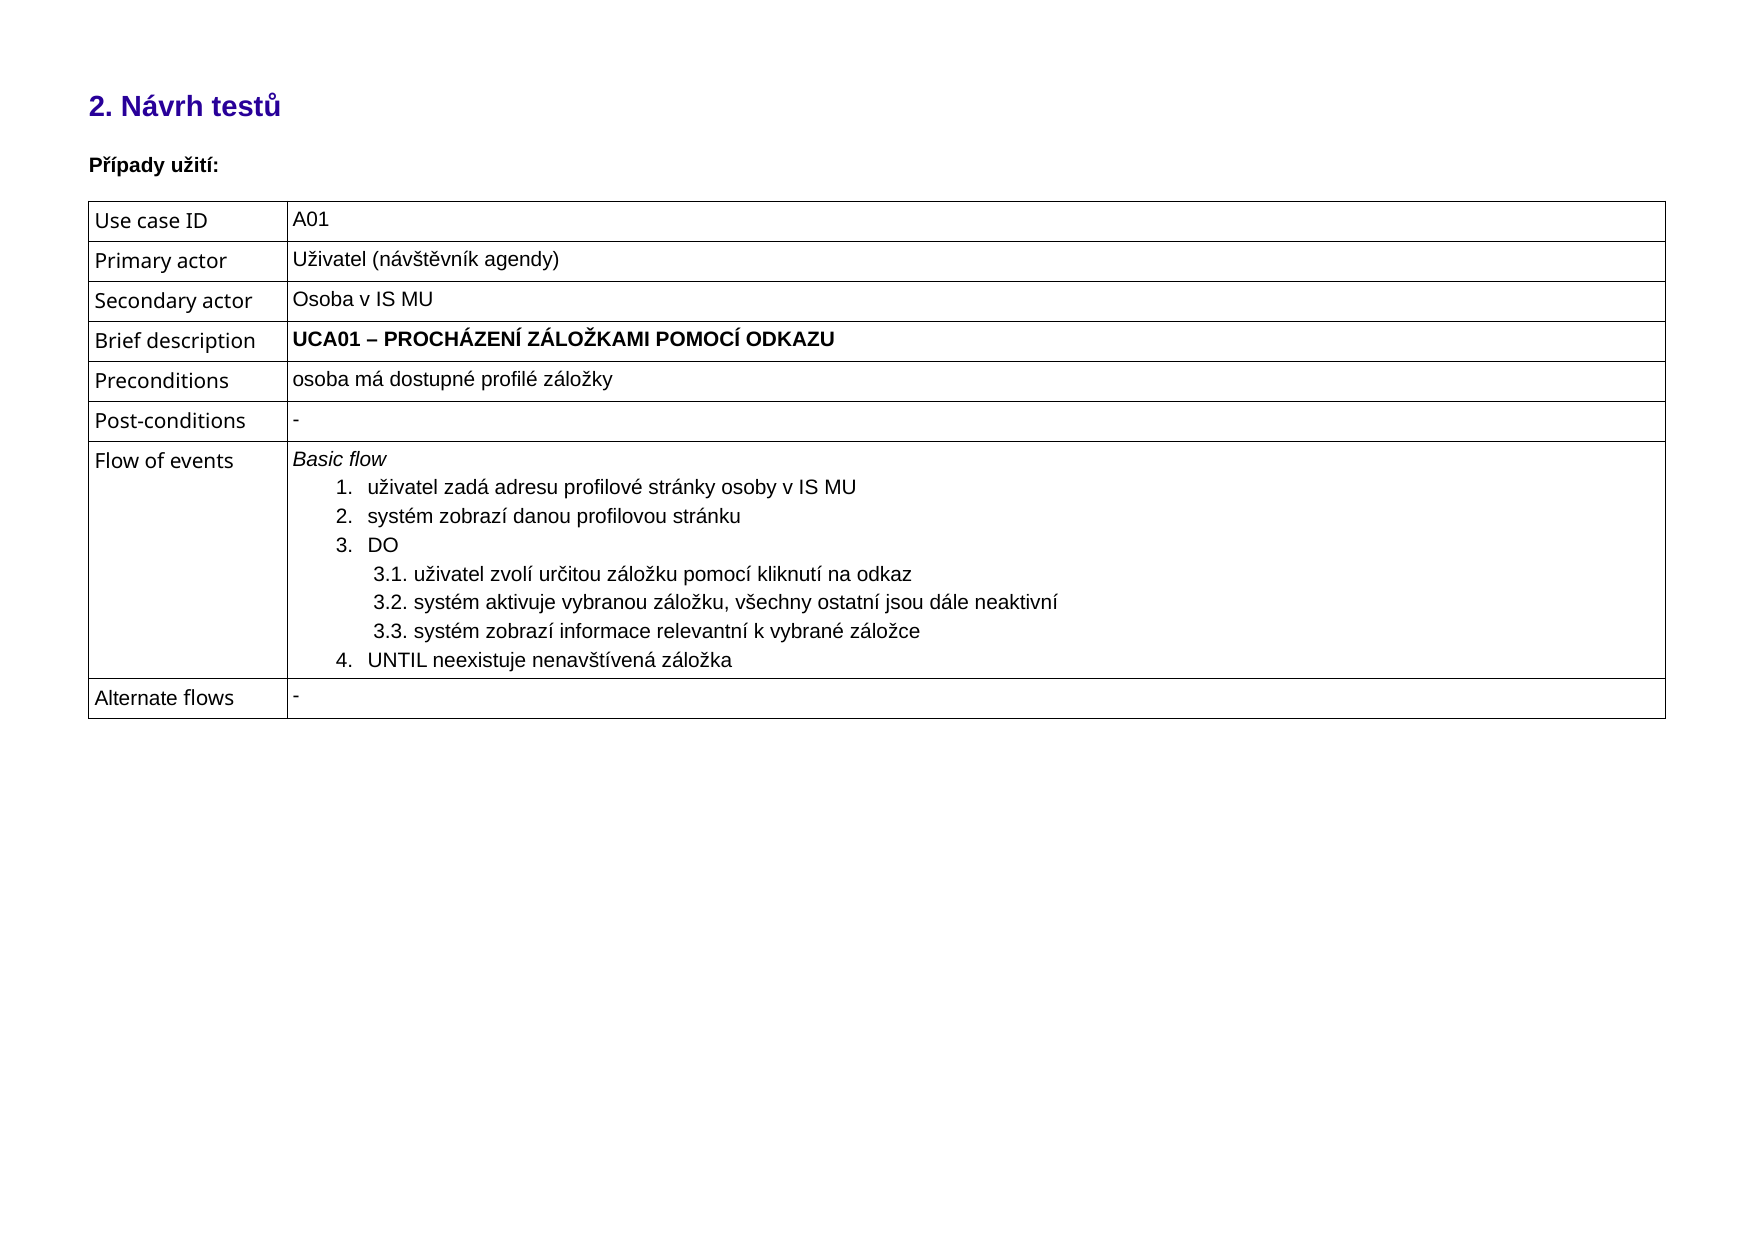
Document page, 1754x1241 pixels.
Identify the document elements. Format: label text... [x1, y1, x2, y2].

table_header A01 [288, 202, 1665, 241]
table_cell Basic flow uživatel zadá adresu profilové stránky osoby v IS MU systém zobrazí danou profilovou stránku DO uživatel zvolí určitou záložku pomocí kliknutí na odkaz systém aktivuje vybranou záložku, všechny ostatní jsou dále neaktivní systém zobrazí informace relevantní k vybrané záložce UNTIL neexistuje nenavštívená záložka [288, 442, 1665, 677]
table_cell Alternate flows [89, 679, 287, 717]
table_cell osoba má dostupné profilé záložky [288, 362, 1665, 401]
table_cell Uživatel (návštěvník agendy) [288, 242, 1665, 281]
table_cell Secondary actor [89, 282, 287, 321]
table_cell Osoba v IS MU [288, 282, 1665, 321]
table_cell Flow of events [89, 442, 287, 677]
table_cell Brief description [89, 322, 287, 361]
table_cell - [288, 679, 1665, 717]
text 2. Návrh testů [88, 88, 1665, 122]
table_cell - [288, 402, 1665, 441]
table_header Use case ID [89, 202, 287, 241]
table_cell UCA01 – PROCHÁZENÍ ZÁLOŽKAMI POMOCÍ ODKAZU [288, 322, 1665, 361]
table_cell Post-conditions [89, 402, 287, 441]
text Případy užití: [88, 153, 1665, 177]
table_cell Primary actor [89, 242, 287, 281]
table_cell Preconditions [89, 362, 287, 401]
